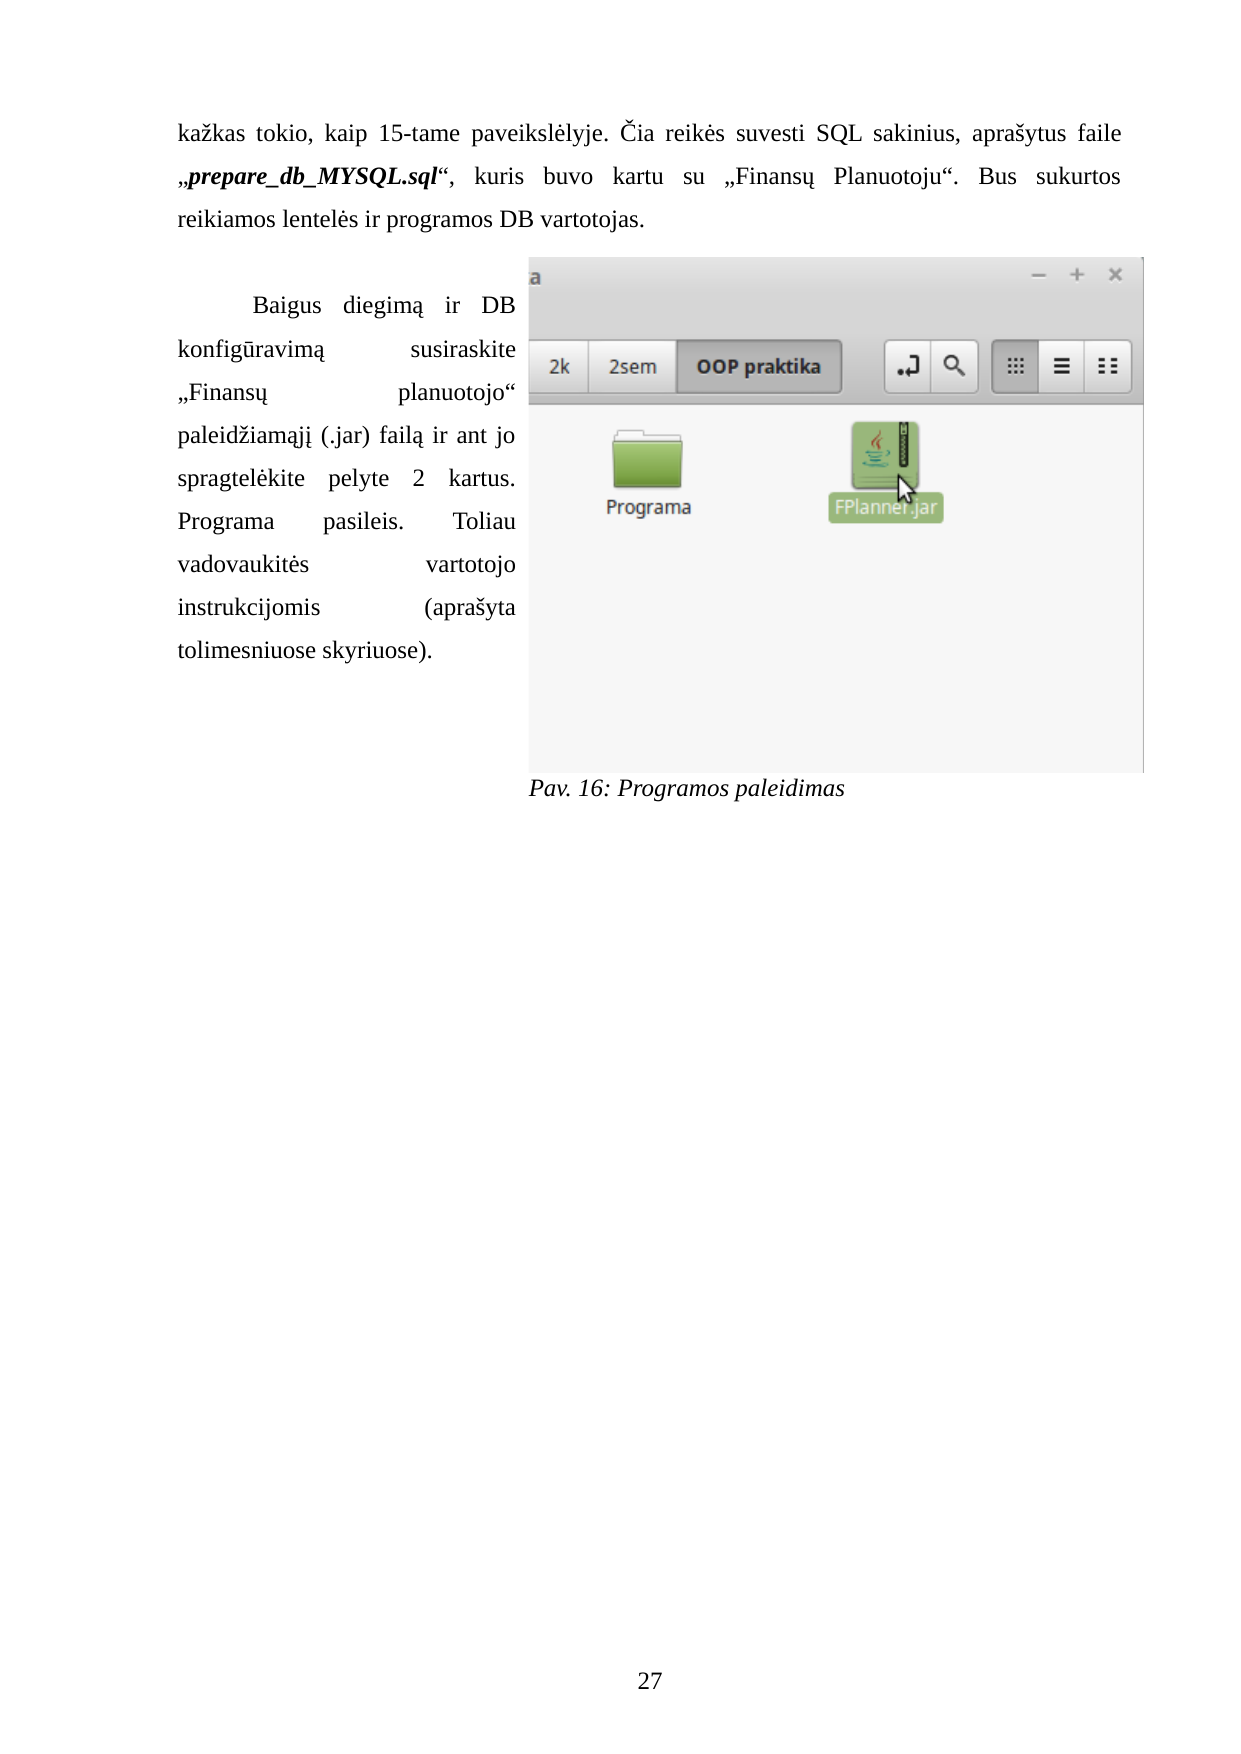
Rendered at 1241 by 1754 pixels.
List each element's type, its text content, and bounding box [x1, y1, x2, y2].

text Pav. 16: Programos paleidimas [516, 270, 1144, 802]
text Baigus diegimą ir DB konfigūravimą susiraskite „Finansų planuotojo“ paleidžiamąjį (.jar) failą ir ant jo spragtelėkite pelyte 2 kartus. Programa pasileis. Toliau vadovaukitės vartotojo instrukcijomis (aprašyta tolimesniuose skyriuose). [177, 291, 516, 664]
picture [528, 257, 1144, 773]
text kažkas tokio, kaip 15-tame paveikslėlyje. Čia reikės suvesti SQL sakinius, aprašytus faile „prepare_db_MYSQL.sql“, kuris buvo kartu su „Finansų Planuotoju“. Bus sukurtos reikiamos lentelės ir programos DB vartotojas. [177, 118, 1122, 233]
